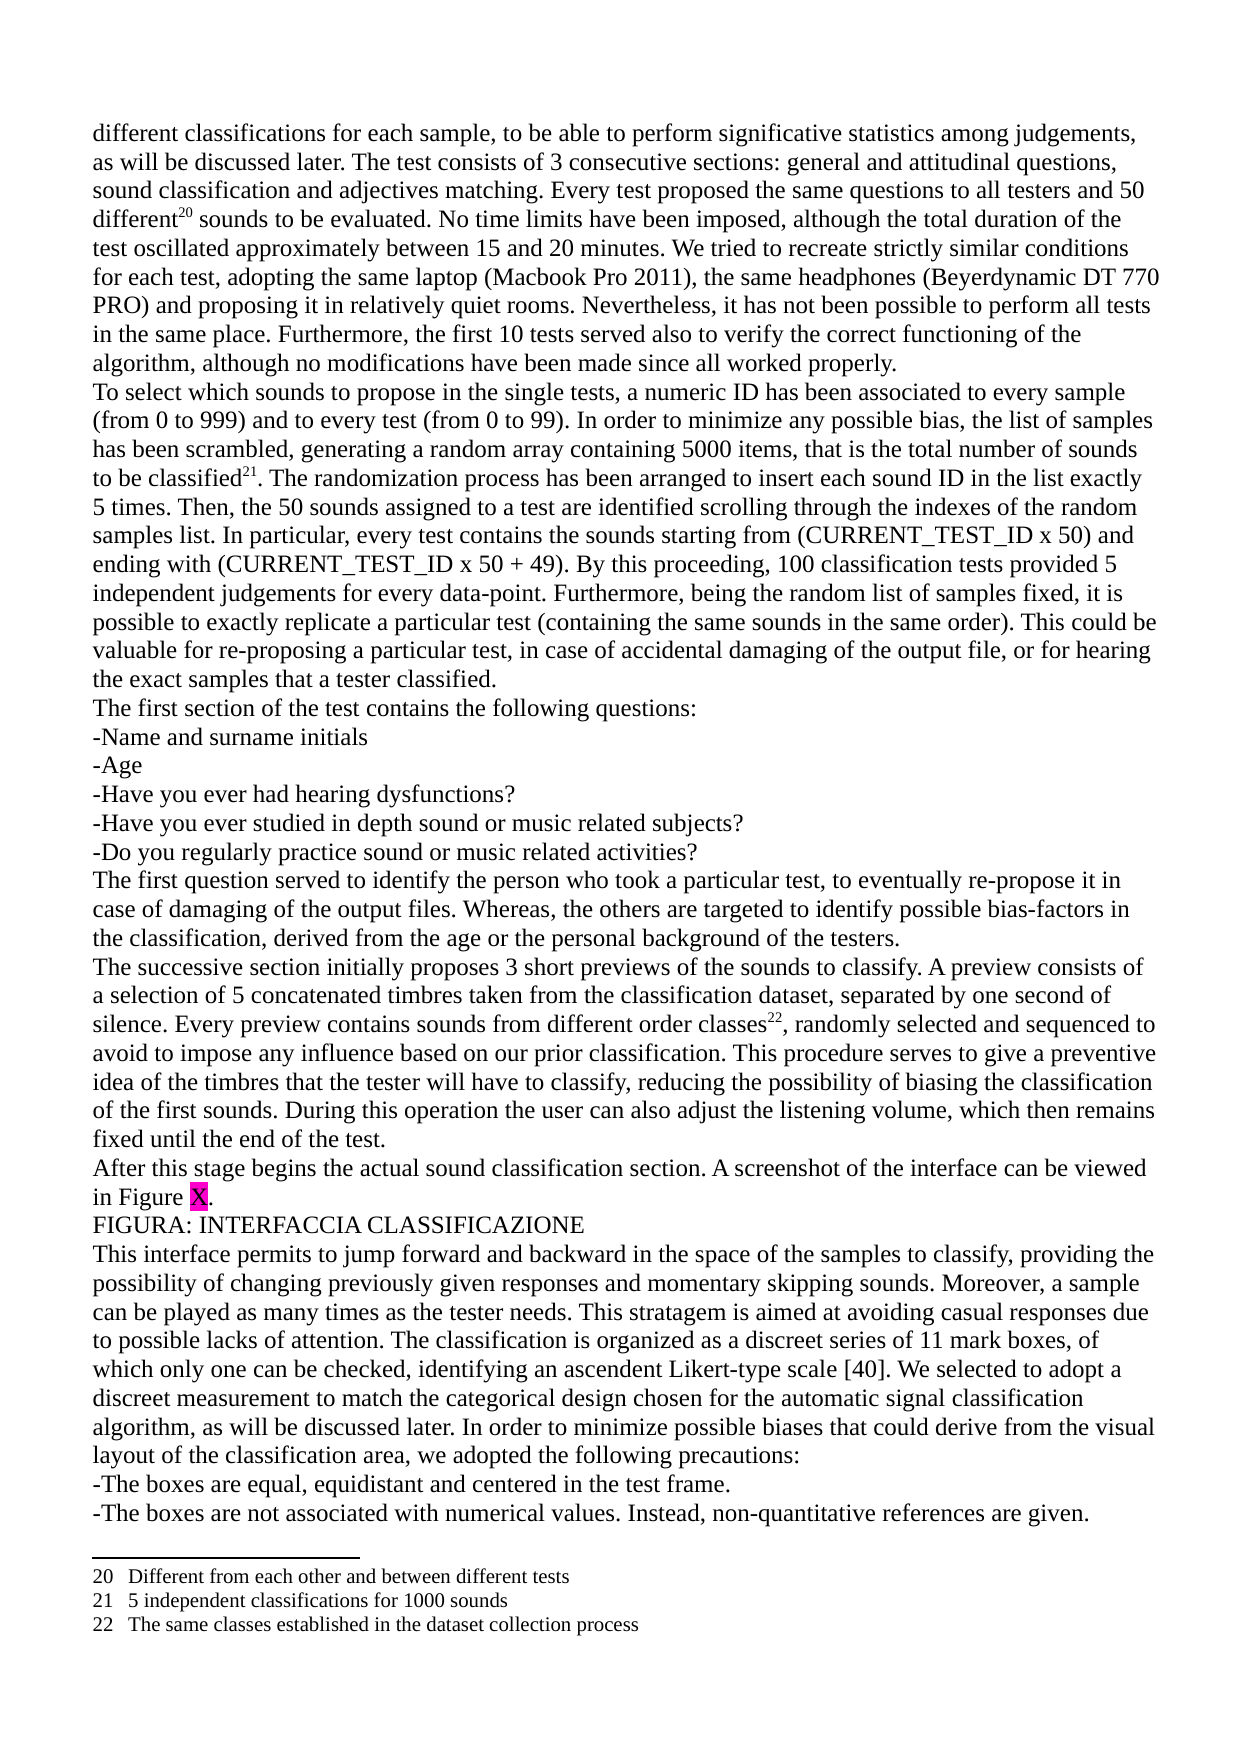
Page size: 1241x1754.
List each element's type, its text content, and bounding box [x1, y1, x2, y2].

text This interface permits to jump forward and backward in the space of the samples to classify, providing the possibility of changing previously given responses and momentary skipping sounds. Moreover, a sample can be played as many times as the tester needs. This stratagem is aimed at avoiding casual responses due to possible lacks of attention. The classification is organized as a discreet series of 11 mark boxes, of which only one can be checked, identifying an ascendent Likert-type scale [40]. We selected to adopt a discreet measurement to match the categorical design chosen for the automatic signal classification algorithm, as will be discussed later. In order to minimize possible biases that could derive from the visual layout of the classification area, we adopted the following precautions: [92, 1239, 1160, 1469]
text -Name and surname initials [92, 722, 1160, 751]
text FIGURA: INTERFACCIA CLASSIFICAZIONE [92, 1211, 1160, 1239]
text The first question served to identify the person who took a particular test, to eventually re-propose it in case of damaging of the output files. Whereas, the others are targeted to identify possible bias-factors in the classification, derived from the age or the personal background of the testers. [92, 866, 1160, 952]
text -The boxes are equal, equidistant and centered in the test frame. [92, 1469, 1160, 1498]
text 5 independent classifications for 1000 sounds [92, 1588, 1160, 1612]
text The same classes established in the dataset collection process [92, 1612, 1160, 1636]
text -Have you ever had hearing dysfunctions? [92, 779, 1160, 808]
text -Do you regularly practice sound or music related activities? [92, 837, 1160, 866]
text To select which sounds to propose in the single tests, a numeric ID has been associated to every sample (from 0 to 999) and to every test (from 0 to 99). In order to minimize any possible bias, the list of samples has been scrambled, generating a random array containing 5000 items, that is the total number of sounds to be classified. The randomization process has been arranged to insert each sound ID in the list exactly 5 times. Then, the 50 sounds assigned to a test are identified scrolling through the indexes of the random samples list. In particular, every test contains the sounds starting from (CURRENT_TEST_ID x 50) and ending with (CURRENT_TEST_ID x 50 + 49). By this proceeding, 100 classification tests provided 5 independent judgements for every data-point. Furthermore, being the random list of samples fixed, it is possible to exactly replicate a particular test (containing the same sounds in the same order). This could be valuable for re-proposing a particular test, in case of accidental damaging of the output file, or for hearing the exact samples that a tester classified. [92, 377, 1160, 693]
text -The boxes are not associated with numerical values. Instead, non-quantitative references are given. [92, 1498, 1160, 1527]
text -Have you ever studied in depth sound or music related subjects? [92, 808, 1160, 837]
text different classifications for each sample, to be able to perform significative statistics among judgements, as will be discussed later. The test consists of 3 consecutive sections: general and attitudinal questions, sound classification and adjectives matching. Every test proposed the same questions to all testers and 50 different sounds to be evaluated. No time limits have been imposed, although the total duration of the test oscillated approximately between 15 and 20 minutes. We tried to recreate strictly similar conditions for each test, adopting the same laptop (Macbook Pro 2011), the same headphones (Beyerdynamic DT 770 PRO) and proposing it in relatively quiet rooms. Nevertheless, it has not been possible to perform all tests in the same place. Furthermore, the first 10 tests served also to verify the correct functioning of the algorithm, although no modifications have been made since all worked properly. [92, 118, 1160, 377]
text -Age [92, 751, 1160, 779]
text The successive section initially proposes 3 short previews of the sounds to classify. A preview consists of a selection of 5 concatenated timbres taken from the classification dataset, separated by one second of silence. Every preview contains sounds from different order classes, randomly selected and sequenced to avoid to impose any influence based on our prior classification. This procedure serves to give a preventive idea of the timbres that the tester will have to classify, reducing the possibility of biasing the classification of the first sounds. During this operation the user can also adjust the listening volume, which then remains fixed until the end of the test. [92, 952, 1160, 1153]
text Different from each other and between different tests [92, 1564, 1160, 1588]
text The first section of the test contains the following questions: [92, 693, 1160, 722]
text After this stage begins the actual sound classification section. A screenshot of the interface can be viewed in Figure X. [92, 1153, 1160, 1211]
